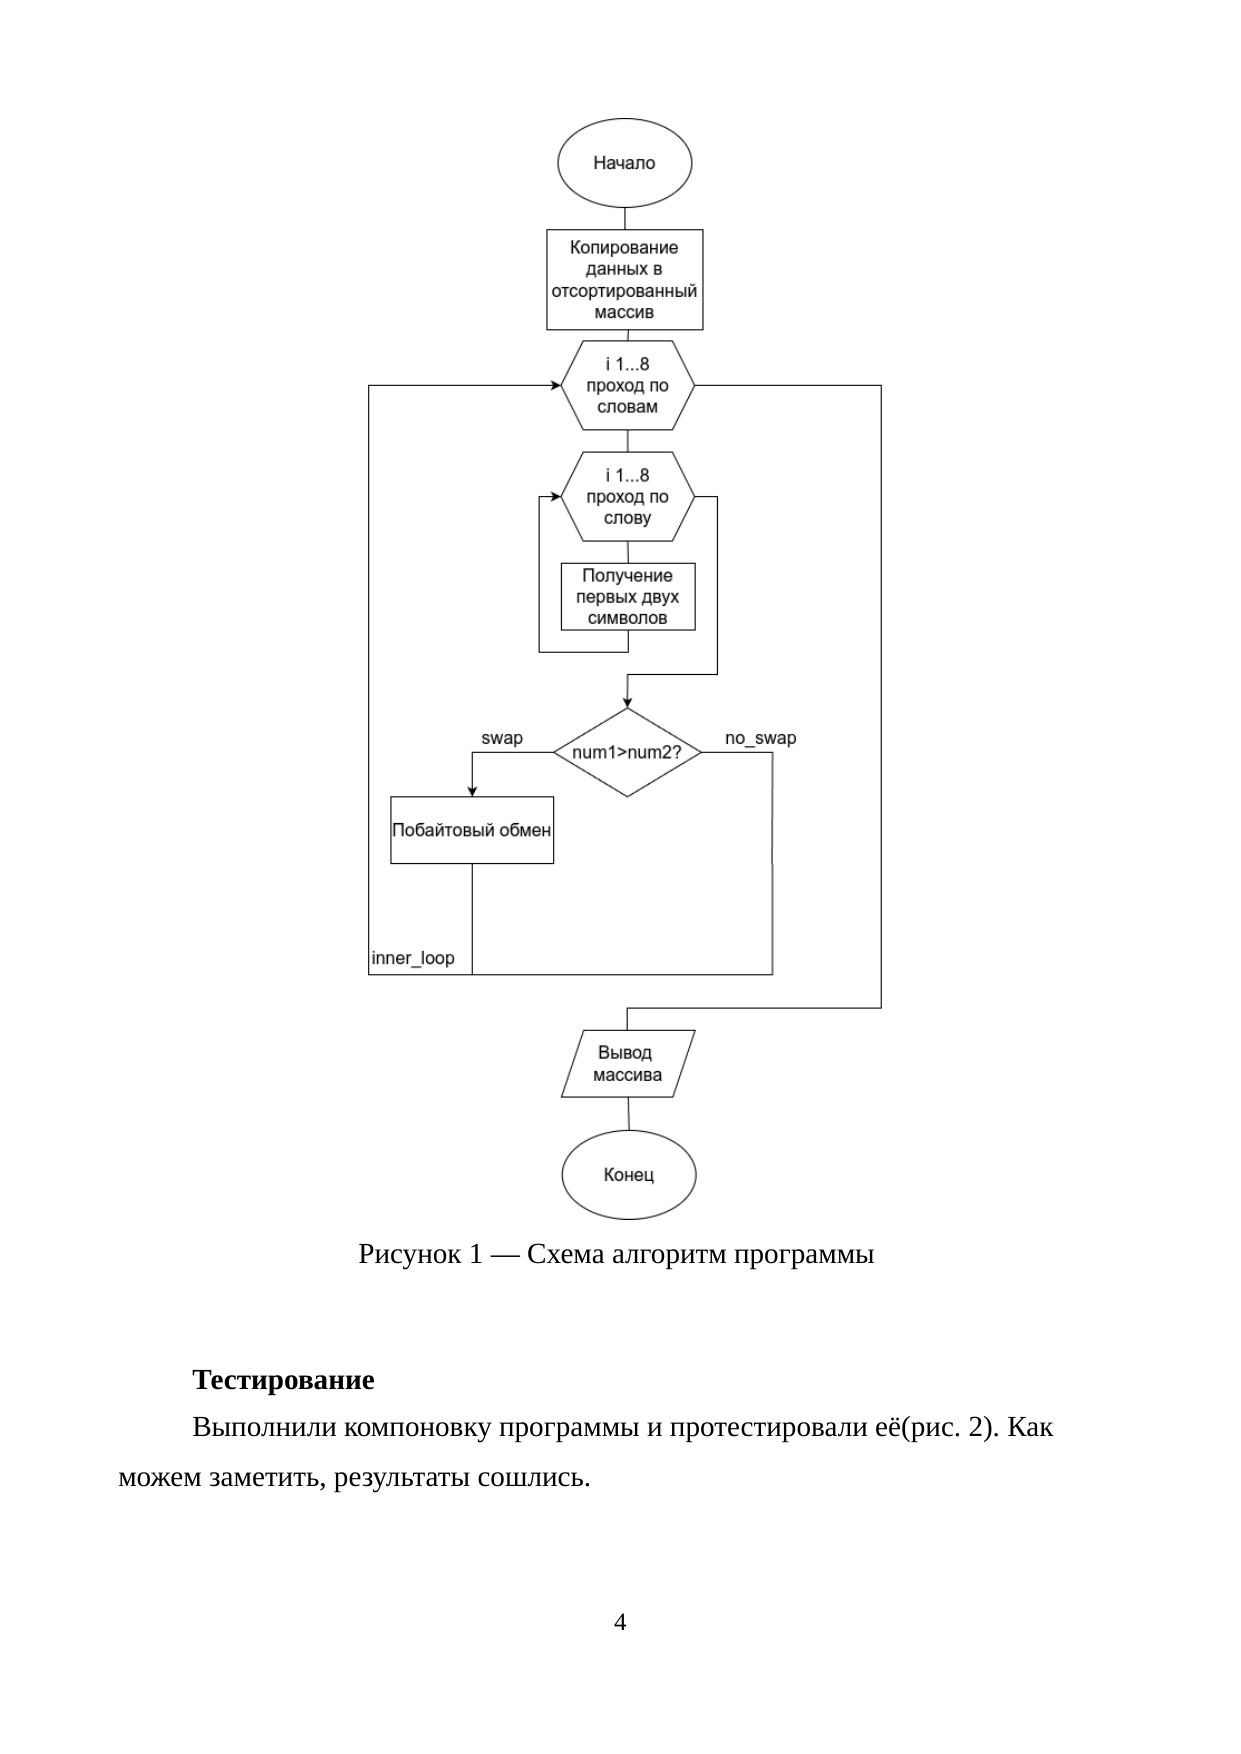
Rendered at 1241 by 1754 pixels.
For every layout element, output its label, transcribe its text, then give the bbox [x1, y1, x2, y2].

text Выполнили компоновку программы и протестировали её(рис. 2). Как можем заметить, результаты сошлись. [118, 1409, 1122, 1493]
picture [357, 118, 883, 1220]
subtitle Тестирование [118, 1358, 1122, 1396]
text Рисунок 1 — Схема алгоритм программы [118, 118, 1122, 1270]
